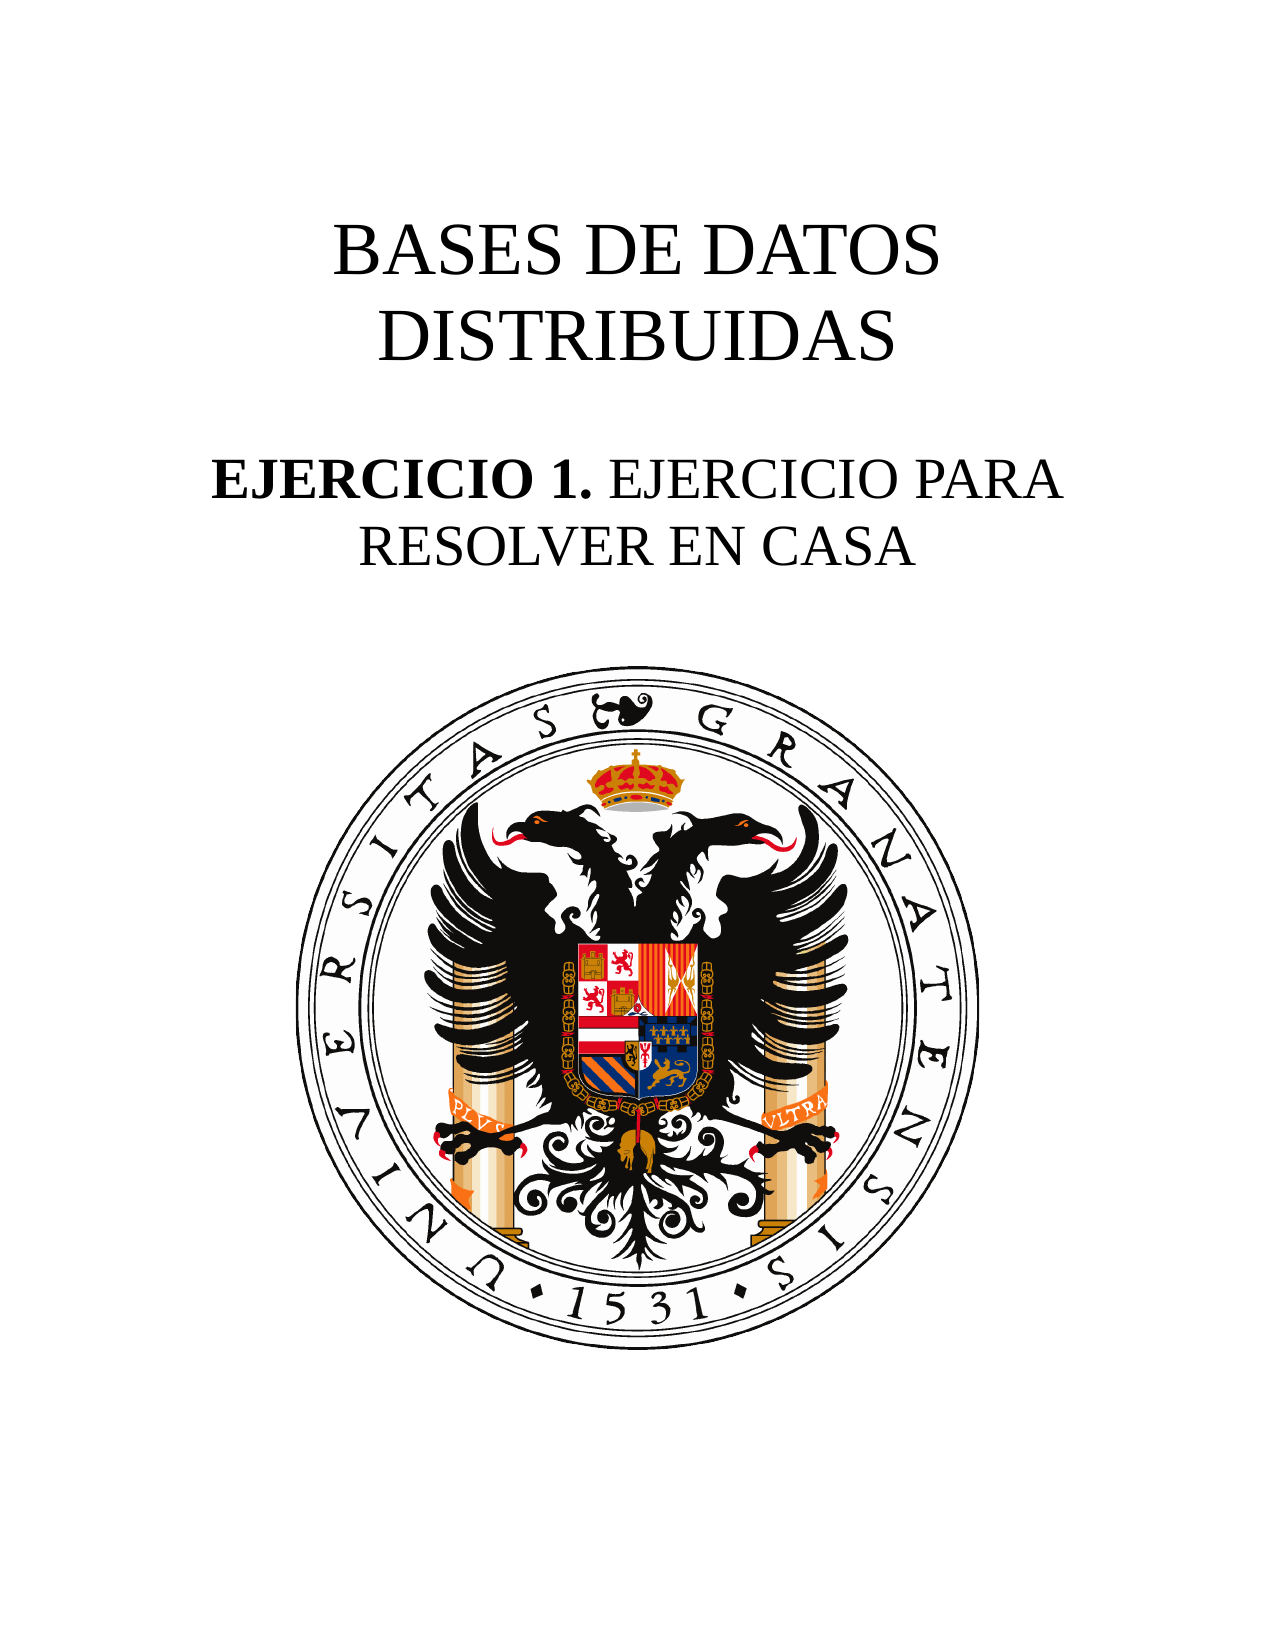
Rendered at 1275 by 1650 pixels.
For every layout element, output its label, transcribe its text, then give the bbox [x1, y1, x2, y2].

text BASES DE DATOS DISTRIBUIDAS [118, 204, 1157, 377]
picture [295, 666, 980, 1350]
text EJERCICIO 1. EJERCICIO PARA RESOLVER EN CASA [118, 444, 1157, 578]
